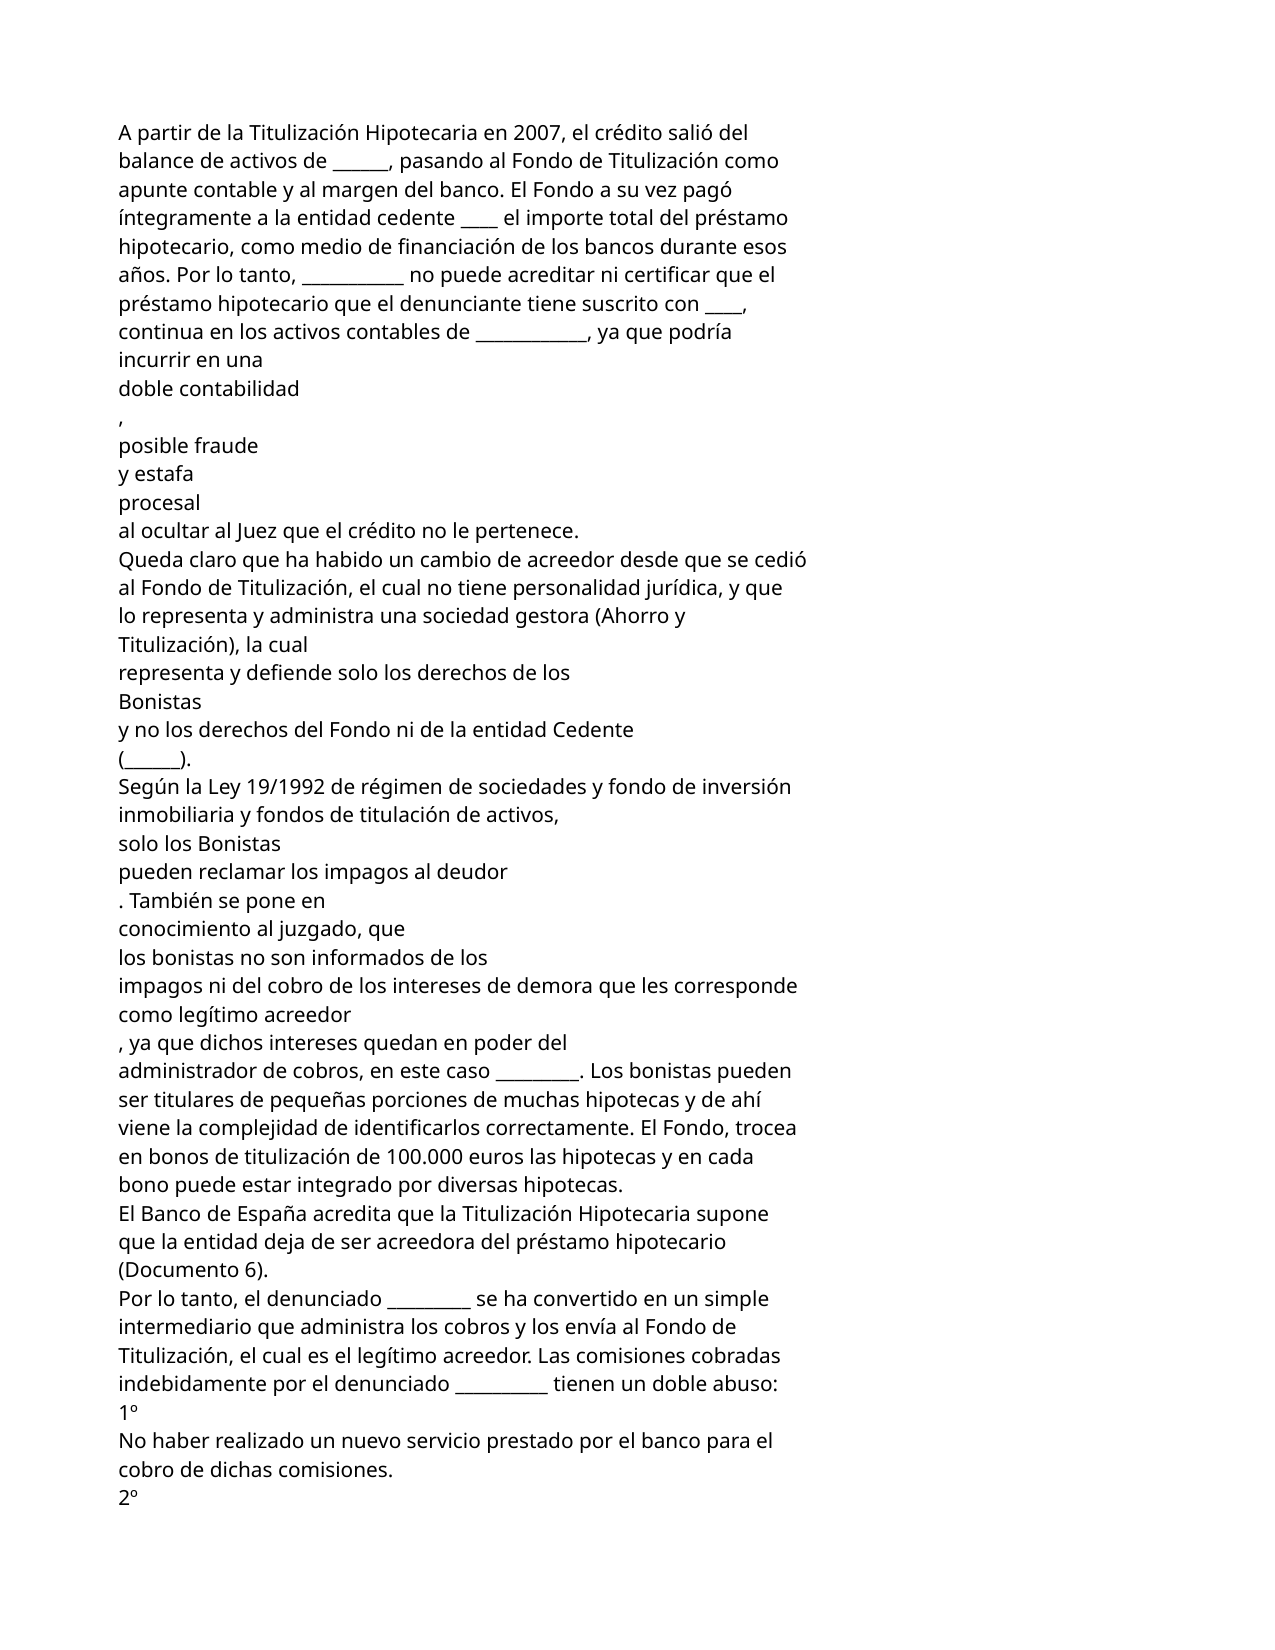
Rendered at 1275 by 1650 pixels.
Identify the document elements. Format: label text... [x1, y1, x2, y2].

text los bonistas no son informados de los [118, 943, 1157, 971]
text administrador de cobros, en este caso _________. Los bonistas pueden [118, 1057, 1157, 1085]
text Titulización), la cual [118, 630, 1157, 658]
text al Fondo de Titulización, el cual no tiene personalidad jurídica, y que [118, 573, 1157, 602]
text apunte contable y al margen del banco. El Fondo a su vez pagó [118, 175, 1157, 203]
text pueden reclamar los impagos al deudor [118, 857, 1157, 886]
text (Documento 6). [118, 1256, 1157, 1284]
text viene la complejidad de identificarlos correctamente. El Fondo, trocea [118, 1113, 1157, 1142]
text intermediario que administra los cobros y los envía al Fondo de [118, 1312, 1157, 1341]
text incurrir en una [118, 346, 1157, 374]
text balance de activos de ______, pasando al Fondo de Titulización como [118, 147, 1157, 175]
text en bonos de titulización de 100.000 euros las hipotecas y en cada [118, 1142, 1157, 1170]
text (______). [118, 744, 1157, 772]
text Queda claro que ha habido un cambio de acreedor desde que se cedió [118, 545, 1157, 573]
text como legítimo acreedor [118, 1000, 1157, 1028]
text que la entidad deja de ser acreedora del préstamo hipotecario [118, 1227, 1157, 1256]
text continua en los activos contables de ____________, ya que podría [118, 317, 1157, 346]
text al ocultar al Juez que el crédito no le pertenece. [118, 516, 1157, 545]
text Según la Ley 19/1992 de régimen de sociedades y fondo de inversión [118, 772, 1157, 801]
text y no los derechos del Fondo ni de la entidad Cedente [118, 715, 1157, 744]
text lo representa y administra una sociedad gestora (Ahorro y [118, 602, 1157, 630]
text procesal [118, 488, 1157, 516]
text 2º [118, 1483, 1157, 1512]
text , ya que dichos intereses quedan en poder del [118, 1028, 1157, 1057]
text bono puede estar integrado por diversas hipotecas. [118, 1170, 1157, 1199]
text No haber realizado un nuevo servicio prestado por el banco para el [118, 1426, 1157, 1455]
text A partir de la Titulización Hipotecaria en 2007, el crédito salió del [118, 118, 1157, 147]
text impagos ni del cobro de los intereses de demora que les corresponde [118, 971, 1157, 1000]
text inmobiliaria y fondos de titulación de activos, [118, 801, 1157, 829]
text El Banco de España acredita que la Titulización Hipotecaria supone [118, 1199, 1157, 1227]
text representa y defiende solo los derechos de los [118, 658, 1157, 687]
text Bonistas [118, 687, 1157, 715]
text posible fraude [118, 431, 1157, 459]
text hipotecario, como medio de financiación de los bancos durante esos [118, 232, 1157, 260]
text préstamo hipotecario que el denunciante tiene suscrito con ____, [118, 289, 1157, 317]
text y estafa [118, 459, 1157, 488]
text conocimiento al juzgado, que [118, 914, 1157, 943]
text Por lo tanto, el denunciado _________ se ha convertido en un simple [118, 1284, 1157, 1312]
text , [118, 402, 1157, 431]
text 1º [118, 1398, 1157, 1426]
text ser titulares de pequeñas porciones de muchas hipotecas y de ahí [118, 1085, 1157, 1113]
text indebidamente por el denunciado __________ tienen un doble abuso: [118, 1369, 1157, 1398]
text íntegramente a la entidad cedente ____ el importe total del préstamo [118, 203, 1157, 232]
text doble contabilidad [118, 374, 1157, 402]
text . También se pone en [118, 886, 1157, 914]
text solo los Bonistas [118, 829, 1157, 857]
text cobro de dichas comisiones. [118, 1455, 1157, 1483]
text años. Por lo tanto, ___________ no puede acreditar ni certificar que el [118, 260, 1157, 289]
text Titulización, el cual es el legítimo acreedor. Las comisiones cobradas [118, 1341, 1157, 1369]
